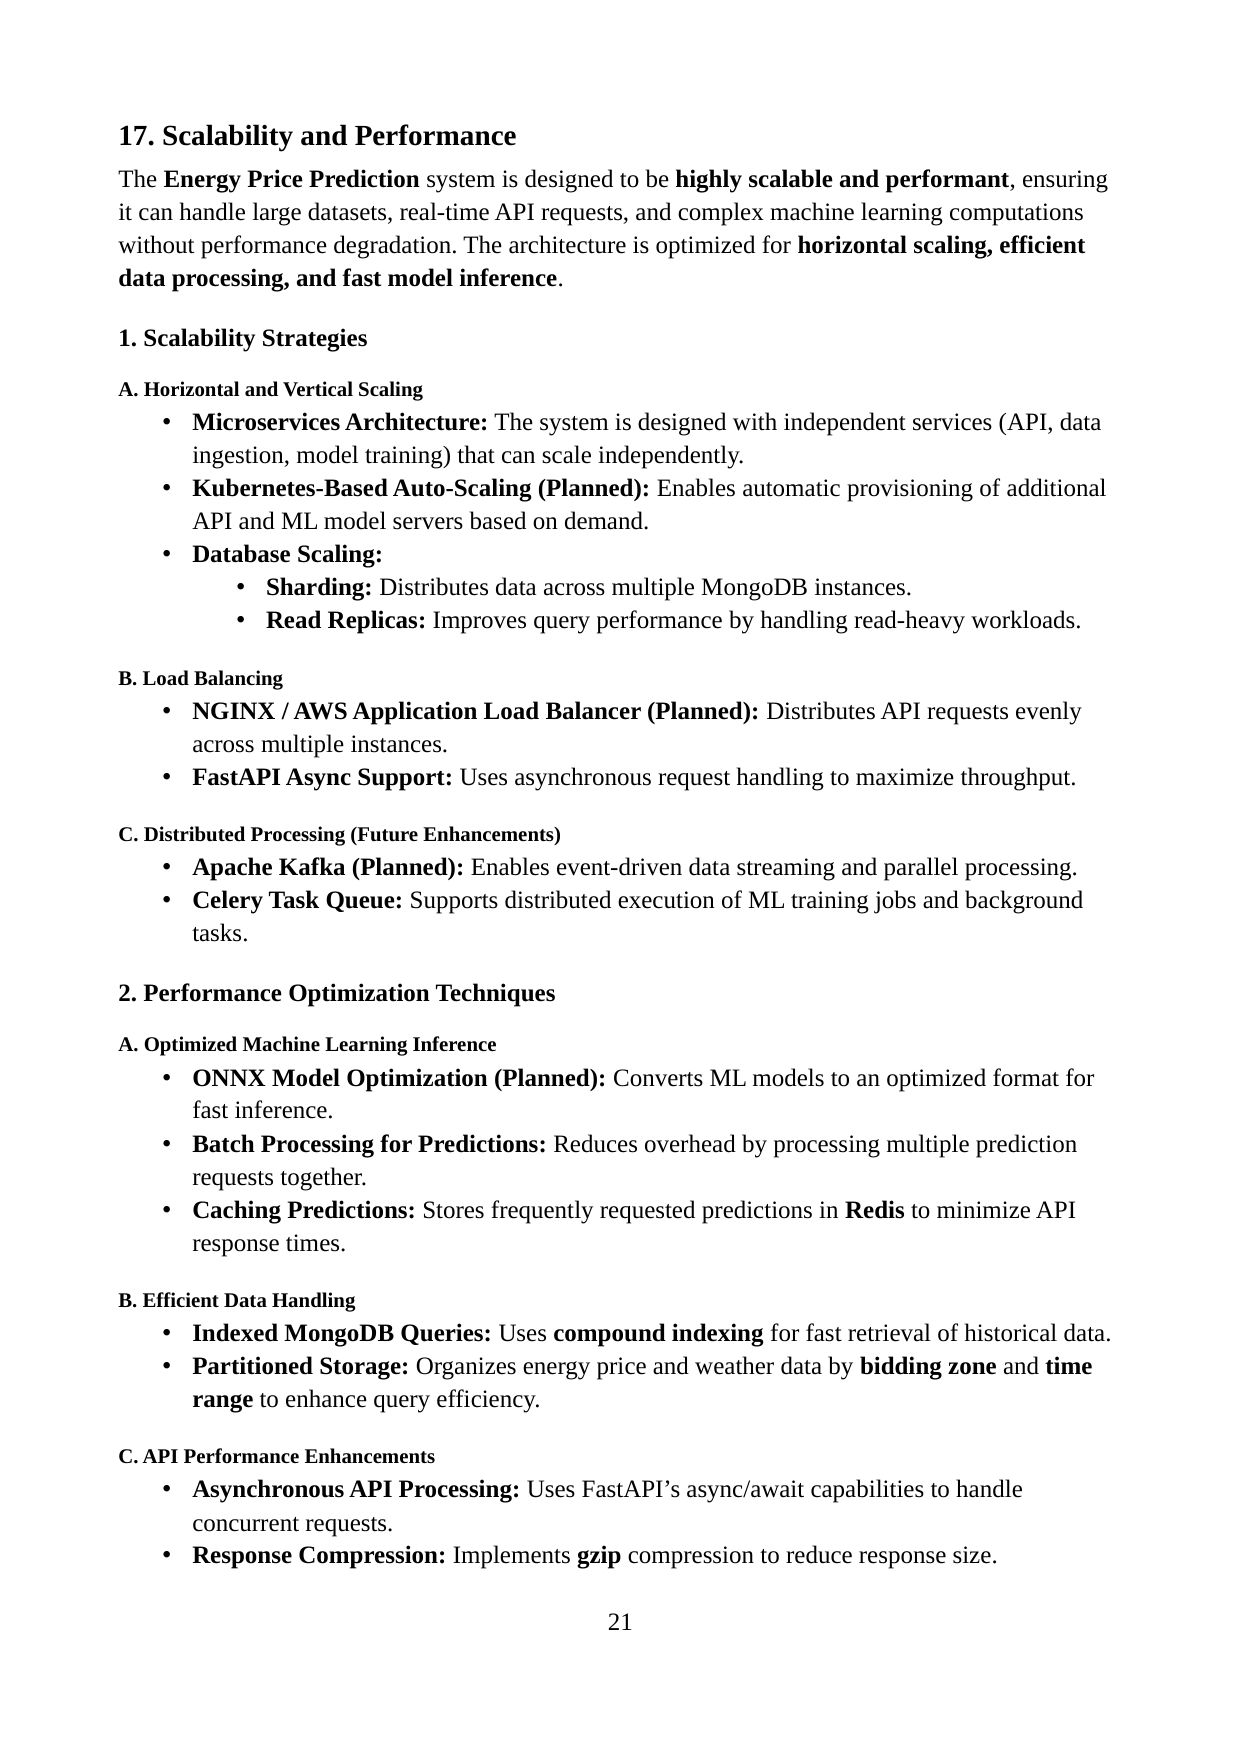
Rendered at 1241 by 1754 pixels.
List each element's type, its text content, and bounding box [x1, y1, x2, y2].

subtitle A. Optimized Machine Learning Inference [118, 1032, 1122, 1056]
subtitle 2. Performance Optimization Techniques [118, 978, 1122, 1007]
list Asynchronous API Processing: Uses FastAPI’s async/await capabilities to handle concurrent requests. [162, 1474, 1122, 1536]
list NGINX / AWS Application Load Balancer (Planned): Distributes API requests evenly across multiple instances. [162, 696, 1122, 758]
list Database Scaling: [162, 539, 1122, 568]
list Response Compression: Implements gzip compression to reduce response size. [162, 1541, 1122, 1569]
subtitle B. Efficient Data Handling [118, 1288, 1122, 1312]
list ONNX Model Optimization (Planned): Converts ML models to an optimized format for fast inference. [162, 1063, 1122, 1124]
list Batch Processing for Predictions: Reduces overhead by processing multiple prediction requests together. [162, 1129, 1122, 1190]
list Caching Predictions: Stores frequently requested predictions in Redis to minimize API response times. [162, 1195, 1122, 1256]
list Read Replicas: Improves query performance by handling read-heavy workloads. [236, 606, 1122, 634]
subtitle C. Distributed Processing (Future Enhancements) [118, 822, 1122, 846]
list Celery Task Queue: Supports distributed execution of ML training jobs and background tasks. [162, 885, 1122, 947]
list Apache Kafka (Planned): Enables event-driven data streaming and parallel processing. [162, 852, 1122, 881]
subtitle B. Load Balancing [118, 666, 1122, 690]
list Partitioned Storage: Organizes energy price and weather data by bidding zone and time range to enhance query efficiency. [162, 1351, 1122, 1413]
subtitle 17. Scalability and Performance [118, 118, 1122, 152]
list Microservices Architecture: The system is designed with independent services (API, data ingestion, model training) that can scale independently. [162, 407, 1122, 469]
subtitle 1. Scalability Strategies [118, 323, 1122, 352]
list Indexed MongoDB Queries: Uses compound indexing for fast retrieval of historical data. [162, 1318, 1122, 1347]
list FastAPI Async Support: Uses asynchronous request handling to maximize throughput. [162, 762, 1122, 791]
subtitle C. API Performance Enhancements [118, 1444, 1122, 1468]
text The Energy Price Prediction system is designed to be highly scalable and performant, ensuring it can handle large datasets, real-time API requests, and complex machine learning computations without performance degradation. The architecture is optimized for horizontal scaling, efficient data processing, and fast model inference. [118, 164, 1122, 292]
subtitle A. Horizontal and Vertical Scaling [118, 377, 1122, 401]
list Sharding: Distributes data across multiple MongoDB instances. [236, 572, 1122, 601]
list Kubernetes-Based Auto-Scaling (Planned): Enables automatic provisioning of additional API and ML model servers based on demand. [162, 473, 1122, 535]
